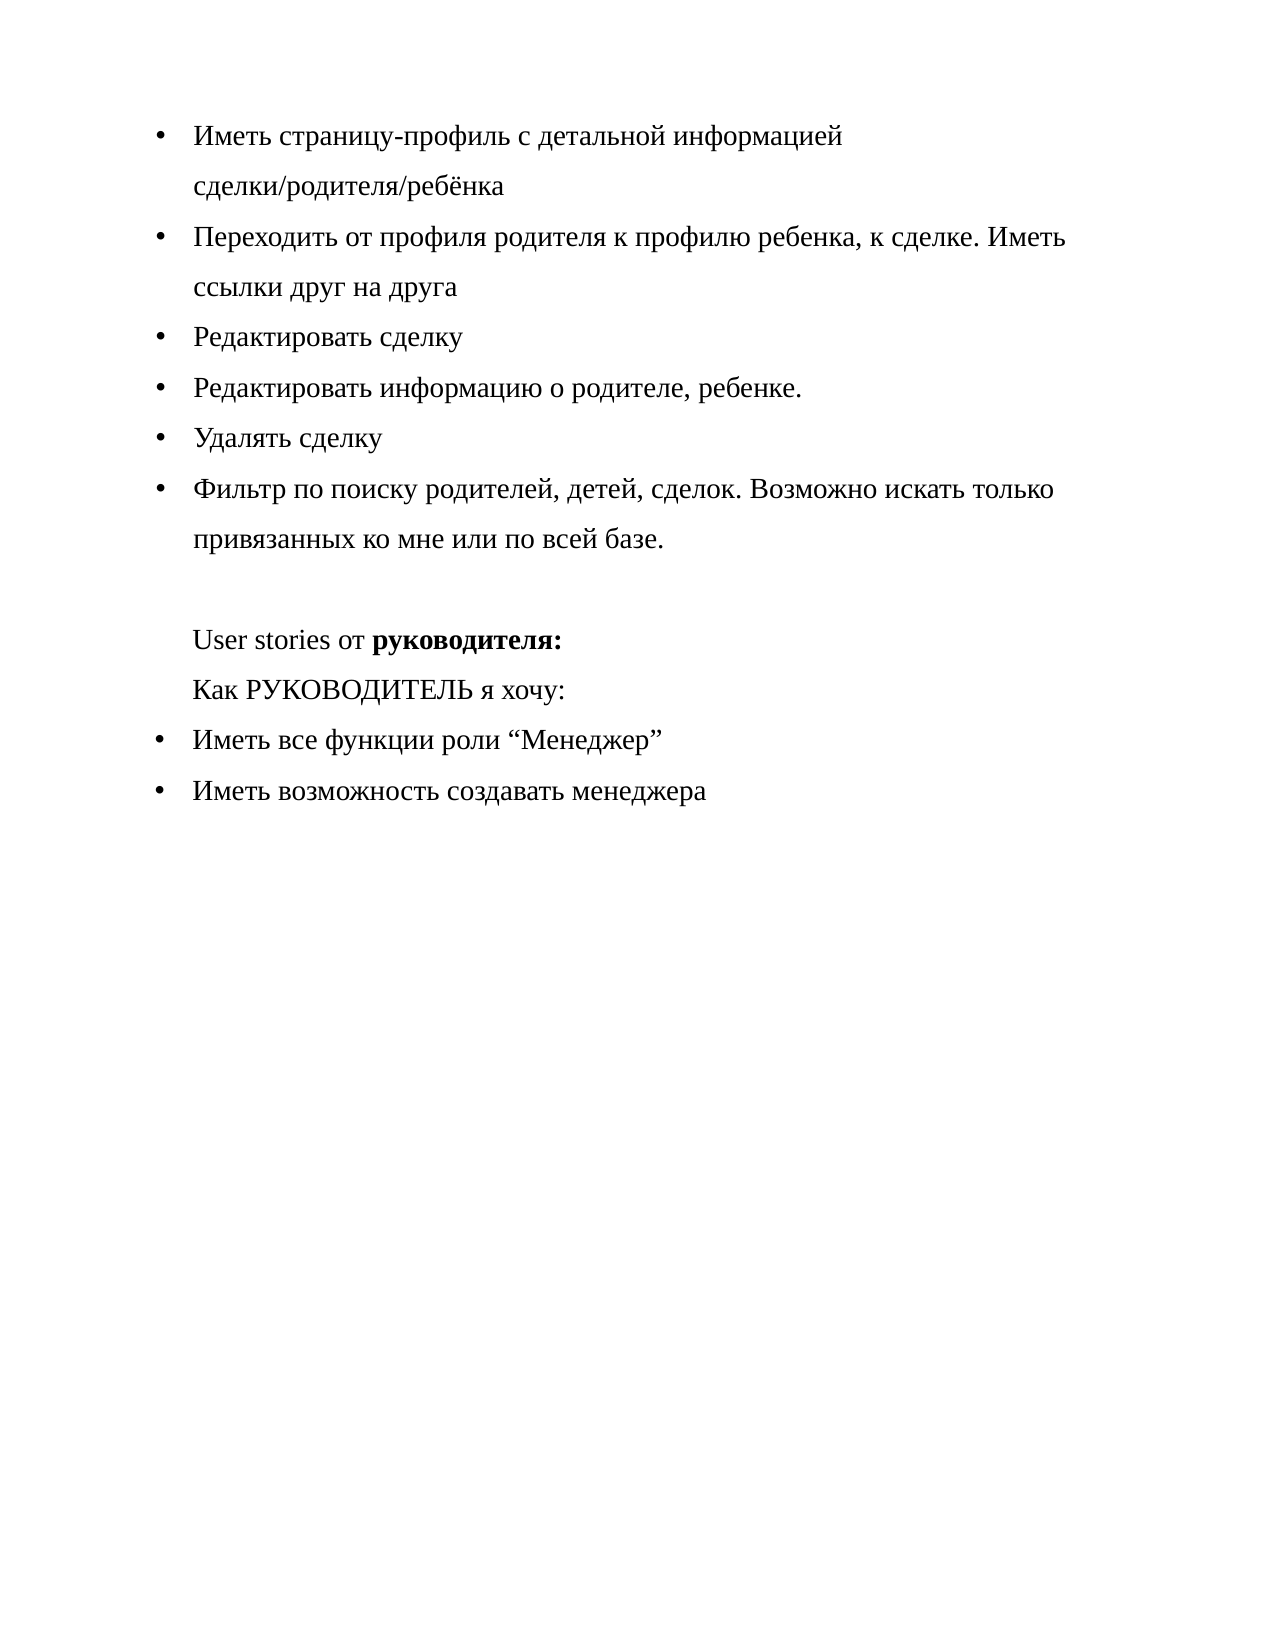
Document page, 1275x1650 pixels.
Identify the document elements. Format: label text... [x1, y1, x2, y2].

list Переходить от профиля родителя к профилю ребенка, к сделке. Иметь ссылки друг на друга [156, 219, 1157, 303]
list Иметь страницу-профиль с детальной информацией сделки/родителя/ребёнка [156, 118, 1157, 202]
list Иметь возможность создавать менеджера [154, 773, 1157, 807]
list Редактировать информацию о родителе, ребенке. [156, 370, 1157, 404]
list Фильтр по поиску родителей, детей, сделок. Возможно искать только привязанных ко мне или по всей базе. [156, 471, 1157, 555]
list Редактировать сделку [156, 319, 1157, 353]
text Как РУКОВОДИТЕЛЬ я хочу: [118, 672, 1157, 706]
text User stories от руководителя: [118, 622, 1157, 655]
list Удалять сделку [156, 420, 1157, 454]
list Иметь все функции роли “Менеджер” [154, 722, 1157, 756]
